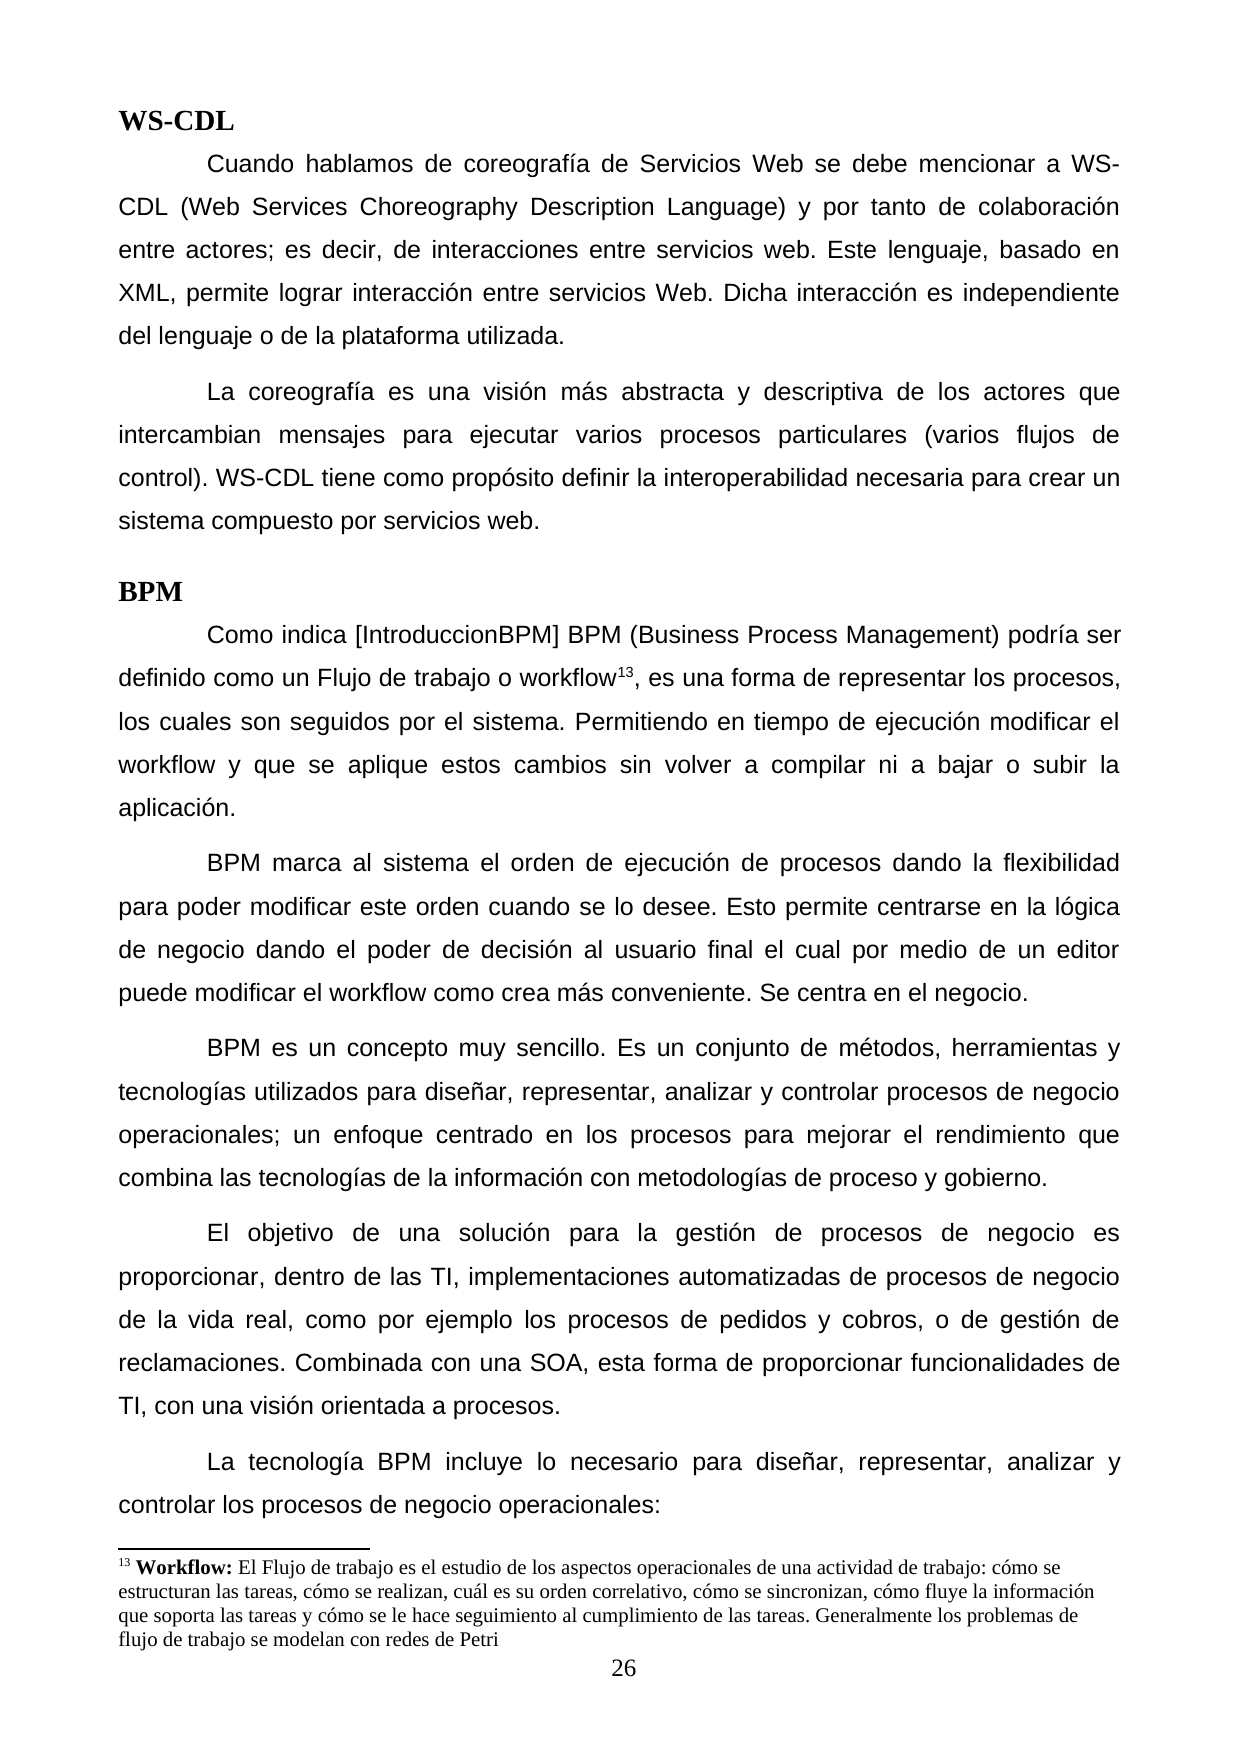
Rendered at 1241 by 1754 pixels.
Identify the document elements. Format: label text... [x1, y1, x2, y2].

text BPM es un concepto muy sencillo. Es un conjunto de métodos, herramientas y tecnologías utilizados para diseñar, representar, analizar y controlar procesos de negocio operacionales; un enfoque centrado en los procesos para mejorar el rendimiento que combina las tecnologías de la información con metodologías de proceso y gobierno. [118, 1033, 1122, 1192]
text La coreografía es una visión más abstracta y descriptiva de los actores que intercambian mensajes para ejecutar varios procesos particulares (varios flujos de control). WS-CDL tiene como propósito definir la interoperabilidad necesaria para crear un sistema compuesto por servicios web. [118, 377, 1122, 535]
text La tecnología BPM incluye lo necesario para diseñar, representar, analizar y controlar los procesos de negocio operacionales: [118, 1447, 1122, 1518]
text Cuando hablamos de coreografía de Servicios Web se debe mencionar a WS- CDL (Web Services Choreography Description Language) y por tanto de colaboración entre actores; es decir, de interacciones entre servicios web. Este lenguaje, basado en XML, permite lograr interacción entre servicios Web. Dicha interacción es independiente del lenguaje o de la plataforma utilizada. [118, 149, 1122, 350]
text BPM marca al sistema el orden de ejecución de procesos dando la flexibilidad para poder modificar este orden cuando se lo desee. Esto permite centrarse en la lógica de negocio dando el poder de decisión al usuario final el cual por medio de un editor puede modificar el workflow como crea más conveniente. Se centra en el negocio. [118, 848, 1122, 1007]
text El objetivo de una solución para la gestión de procesos de negocio es proporcionar, dentro de las TI, implementaciones automatizadas de procesos de negocio de la vida real, como por ejemplo los procesos de pedidos y cobros, o de gestión de reclamaciones. Combinada con una SOA, esta forma de proporcionar funcionalidades de TI, con una visión orientada a procesos. [118, 1218, 1122, 1420]
text Workflow: El Flujo de trabajo es el estudio de los aspectos operacionales de una actividad de trabajo: cómo se estructuran las tareas, cómo se realizan, cuál es su orden correlativo, cómo se sincronizan, cómo fluye la información que soporta las tareas y cómo se le hace seguimiento al cumplimiento de las tareas. Generalmente los problemas de flujo de trabajo se modelan con redes de Petri [118, 1555, 1122, 1651]
subtitle BPM [118, 574, 1122, 608]
subtitle WS-CDL [118, 103, 1122, 136]
text Como indica [IntroduccionBPM] BPM (Business Process Management) podría ser definido como un Flujo de trabajo o workflow, es una forma de representar los procesos, los cuales son seguidos por el sistema. Permitiendo en tiempo de ejecución modificar el workflow y que se aplique estos cambios sin volver a compilar ni a bajar o subir la aplicación. [118, 620, 1122, 822]
